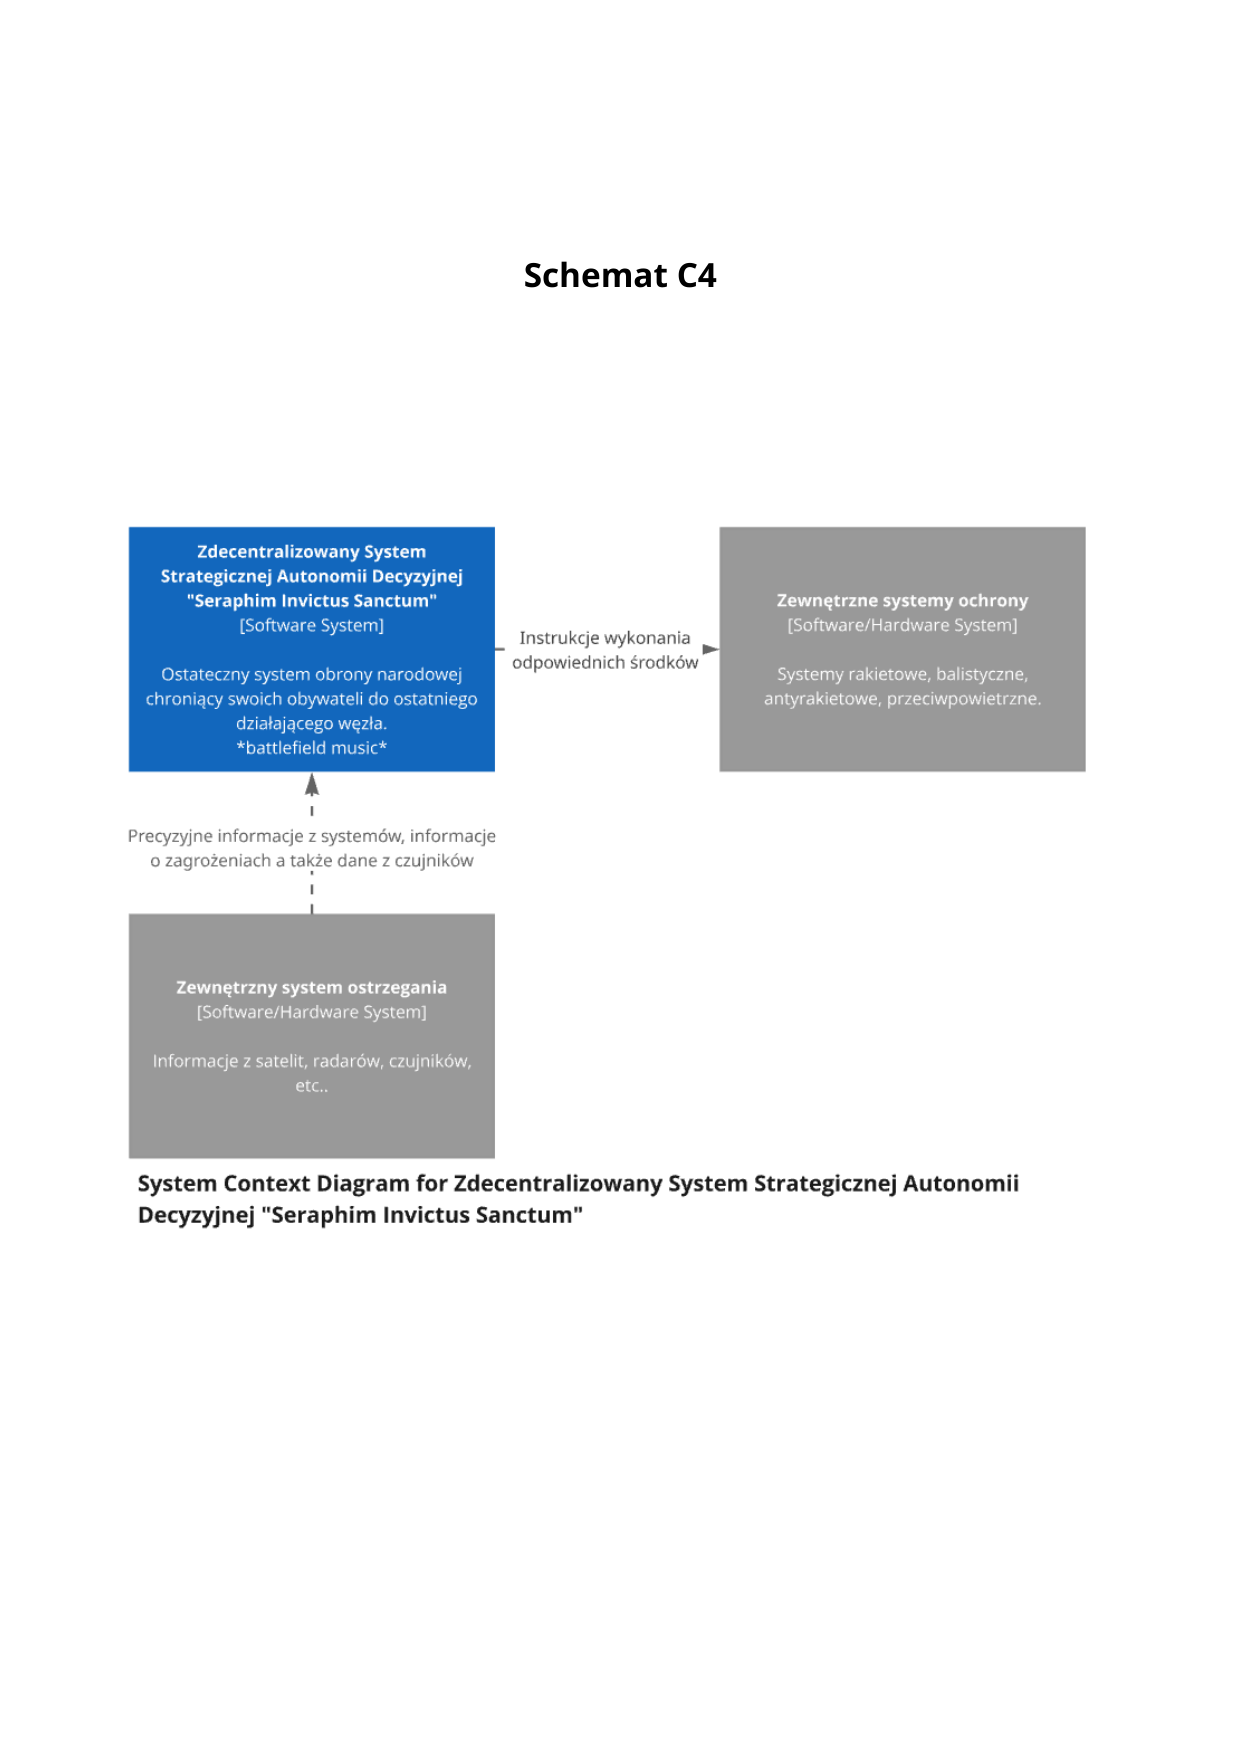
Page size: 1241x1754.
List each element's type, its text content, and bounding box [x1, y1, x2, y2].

picture [112, 509, 1117, 1234]
text Schemat C4 [118, 252, 1122, 297]
